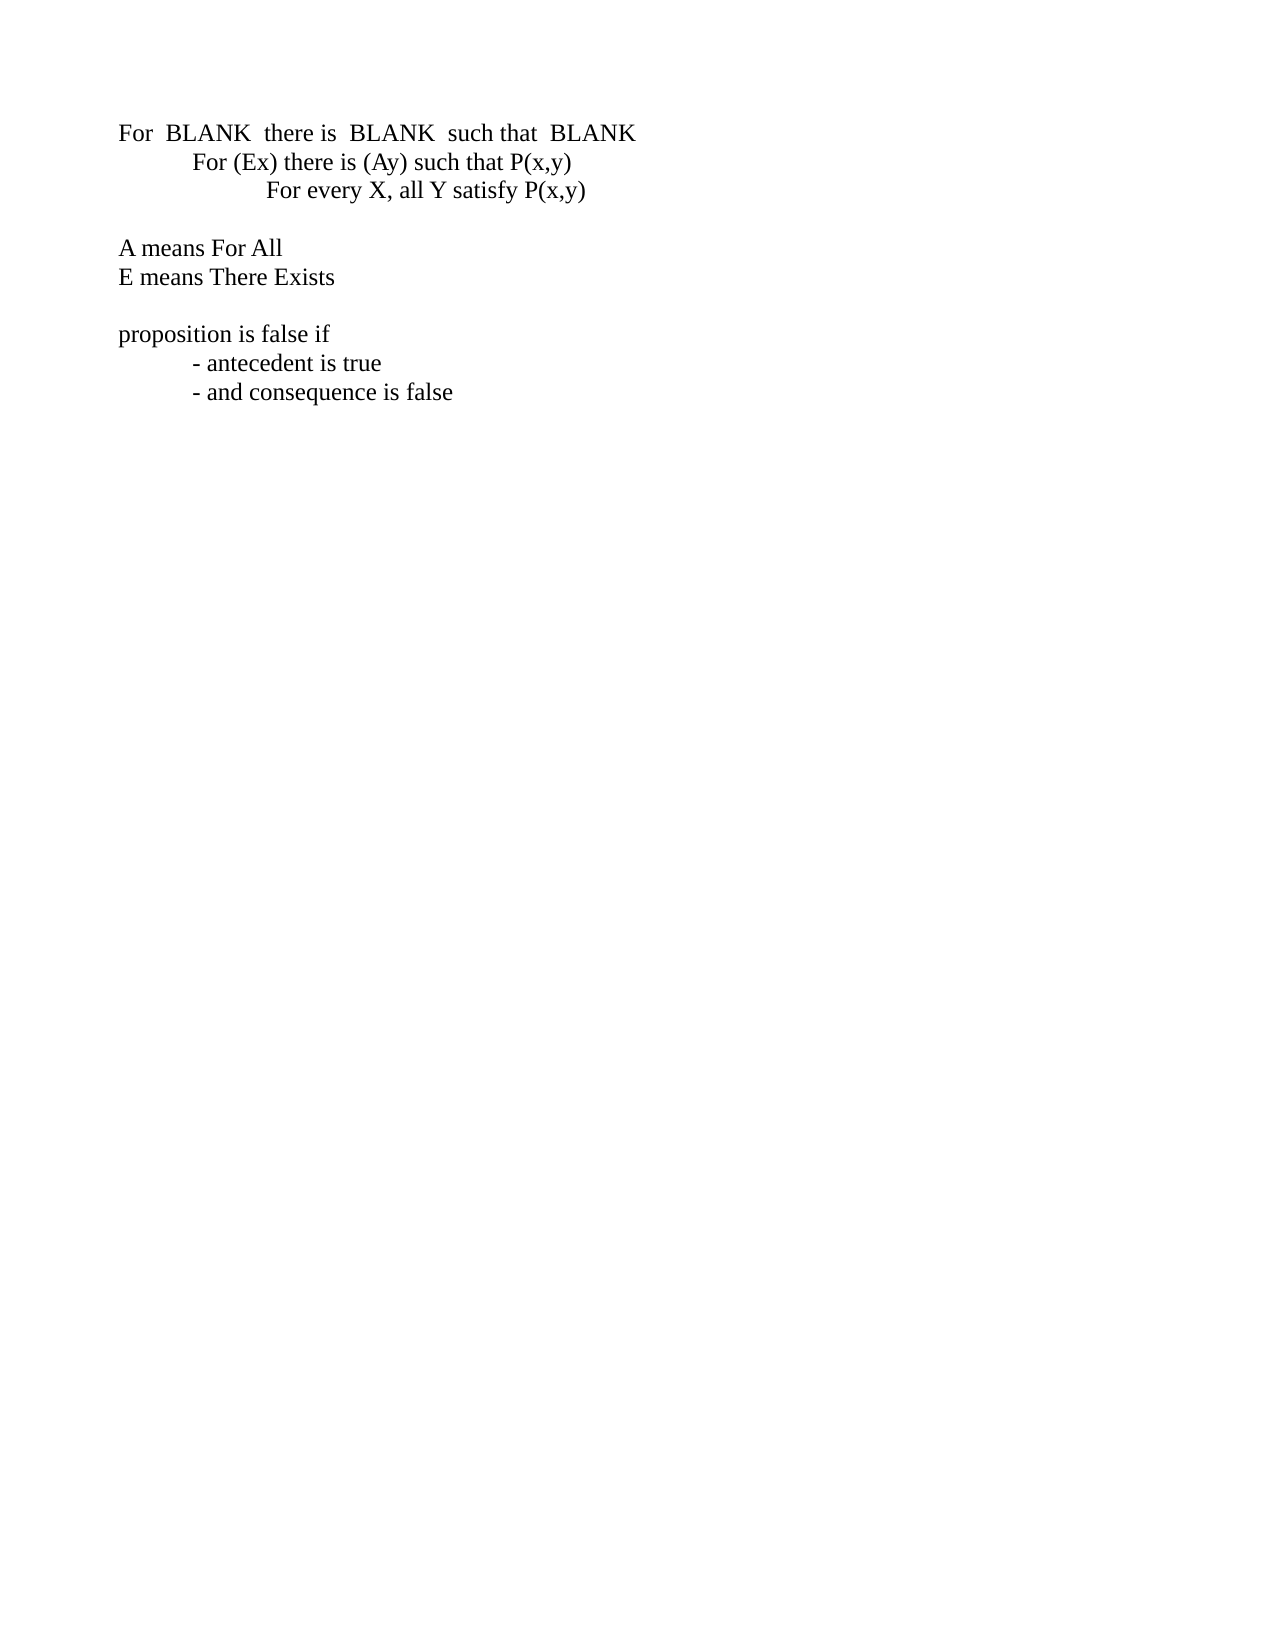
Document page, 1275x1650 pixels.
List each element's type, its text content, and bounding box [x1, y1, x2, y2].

text E means There Exists [118, 262, 1157, 291]
text proposition is false if [118, 319, 1157, 348]
text A means For All [118, 233, 1157, 262]
text For every X, all Y satisfy P(x,y) [118, 176, 1157, 204]
text For BLANK there is BLANK such that BLANK [118, 118, 1157, 147]
text - antecedent is true [118, 348, 1157, 377]
text For (Ex) there is (Ay) such that P(x,y) [118, 147, 1157, 176]
text - and consequence is false [118, 377, 1157, 406]
